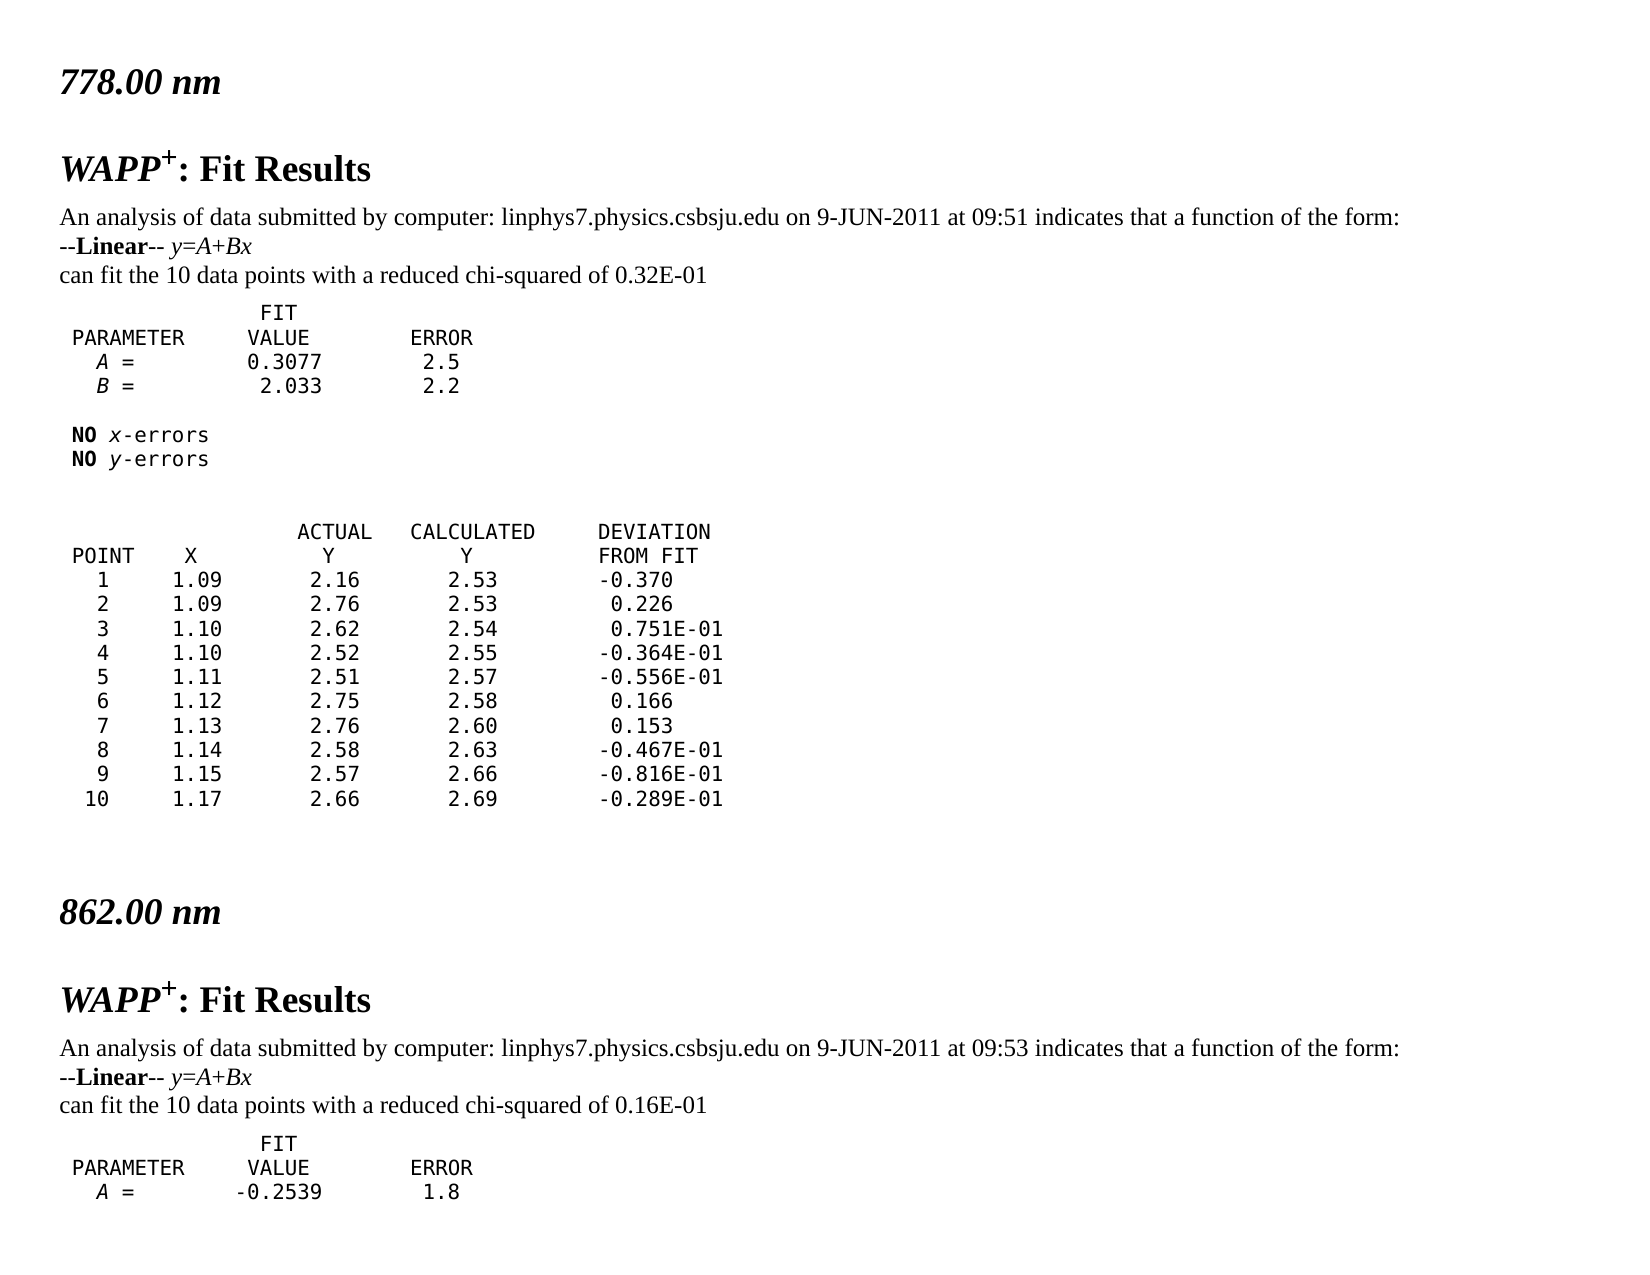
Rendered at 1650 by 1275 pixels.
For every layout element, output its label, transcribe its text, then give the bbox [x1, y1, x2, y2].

text NO y-errors [59, 447, 1591, 471]
text 7 1.13 2.76 2.60 0.153 [59, 714, 1591, 738]
subtitle 778.00 nm [59, 59, 1591, 102]
text 5 1.11 2.51 2.57 -0.556E-01 [59, 665, 1591, 689]
text ACTUAL CALCULATED DEVIATION [59, 520, 1591, 544]
subtitle 862.00 nm [59, 890, 1591, 933]
text A = 0.3077 2.5 [59, 350, 1591, 374]
text 4 1.10 2.52 2.55 -0.364E-01 [59, 641, 1591, 665]
text 1 1.09 2.16 2.53 -0.370 [59, 568, 1591, 592]
text B = 2.033 2.2 [59, 374, 1591, 398]
subtitle WAPP+: Fit Results [59, 140, 1591, 190]
text 9 1.15 2.57 2.66 -0.816E-01 [59, 762, 1591, 787]
text NO x-errors [59, 423, 1591, 447]
subtitle WAPP+: Fit Results [59, 970, 1591, 1021]
text An analysis of data submitted by computer: linphys7.physics.csbsju.edu on 9-JUN-2011 at 09:51 indicates that a function of the form: --Linear-- y=A+Bx can fit the 10 data points with a reduced chi-squared of 0.32E-01 [59, 202, 1591, 289]
text 6 1.12 2.75 2.58 0.166 [59, 689, 1591, 714]
text An analysis of data submitted by computer: linphys7.physics.csbsju.edu on 9-JUN-2011 at 09:53 indicates that a function of the form: --Linear-- y=A+Bx can fit the 10 data points with a reduced chi-squared of 0.16E-01 [59, 1033, 1591, 1119]
text A = -0.2539 1.8 [59, 1180, 1591, 1205]
text 8 1.14 2.58 2.63 -0.467E-01 [59, 738, 1591, 762]
text PARAMETER VALUE ERROR [59, 326, 1591, 350]
text 2 1.09 2.76 2.53 0.226 [59, 592, 1591, 617]
text FIT [59, 301, 1591, 326]
text PARAMETER VALUE ERROR [59, 1156, 1591, 1180]
text 3 1.10 2.62 2.54 0.751E-01 [59, 617, 1591, 641]
text POINT X Y Y FROM FIT [59, 544, 1591, 568]
text FIT [59, 1132, 1591, 1156]
text 10 1.17 2.66 2.69 -0.289E-01 [59, 787, 1591, 811]
